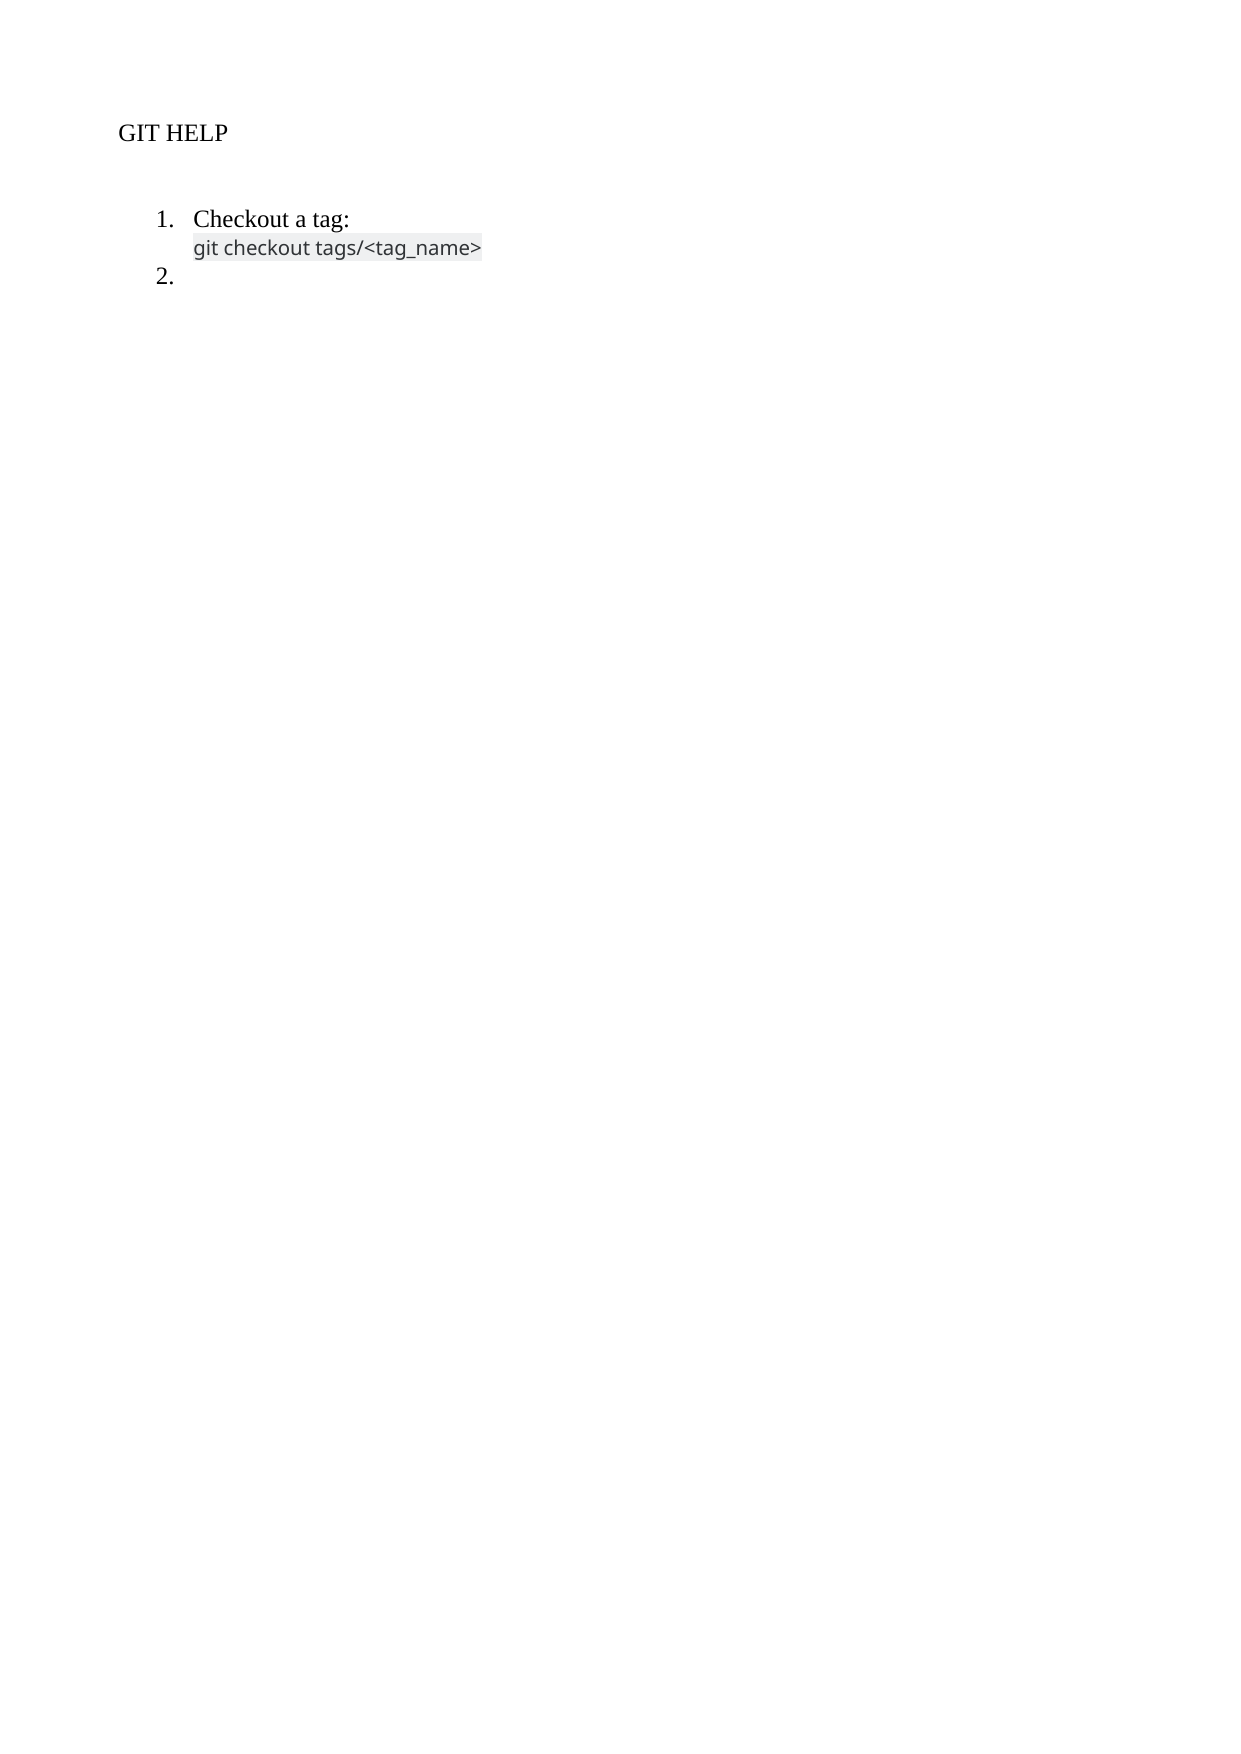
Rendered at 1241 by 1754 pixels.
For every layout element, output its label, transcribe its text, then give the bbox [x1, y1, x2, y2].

list Checkout a tag: [156, 204, 1122, 233]
list git checkout tags/<tag_name> [156, 233, 1122, 261]
text GIT HELP [118, 118, 1122, 147]
